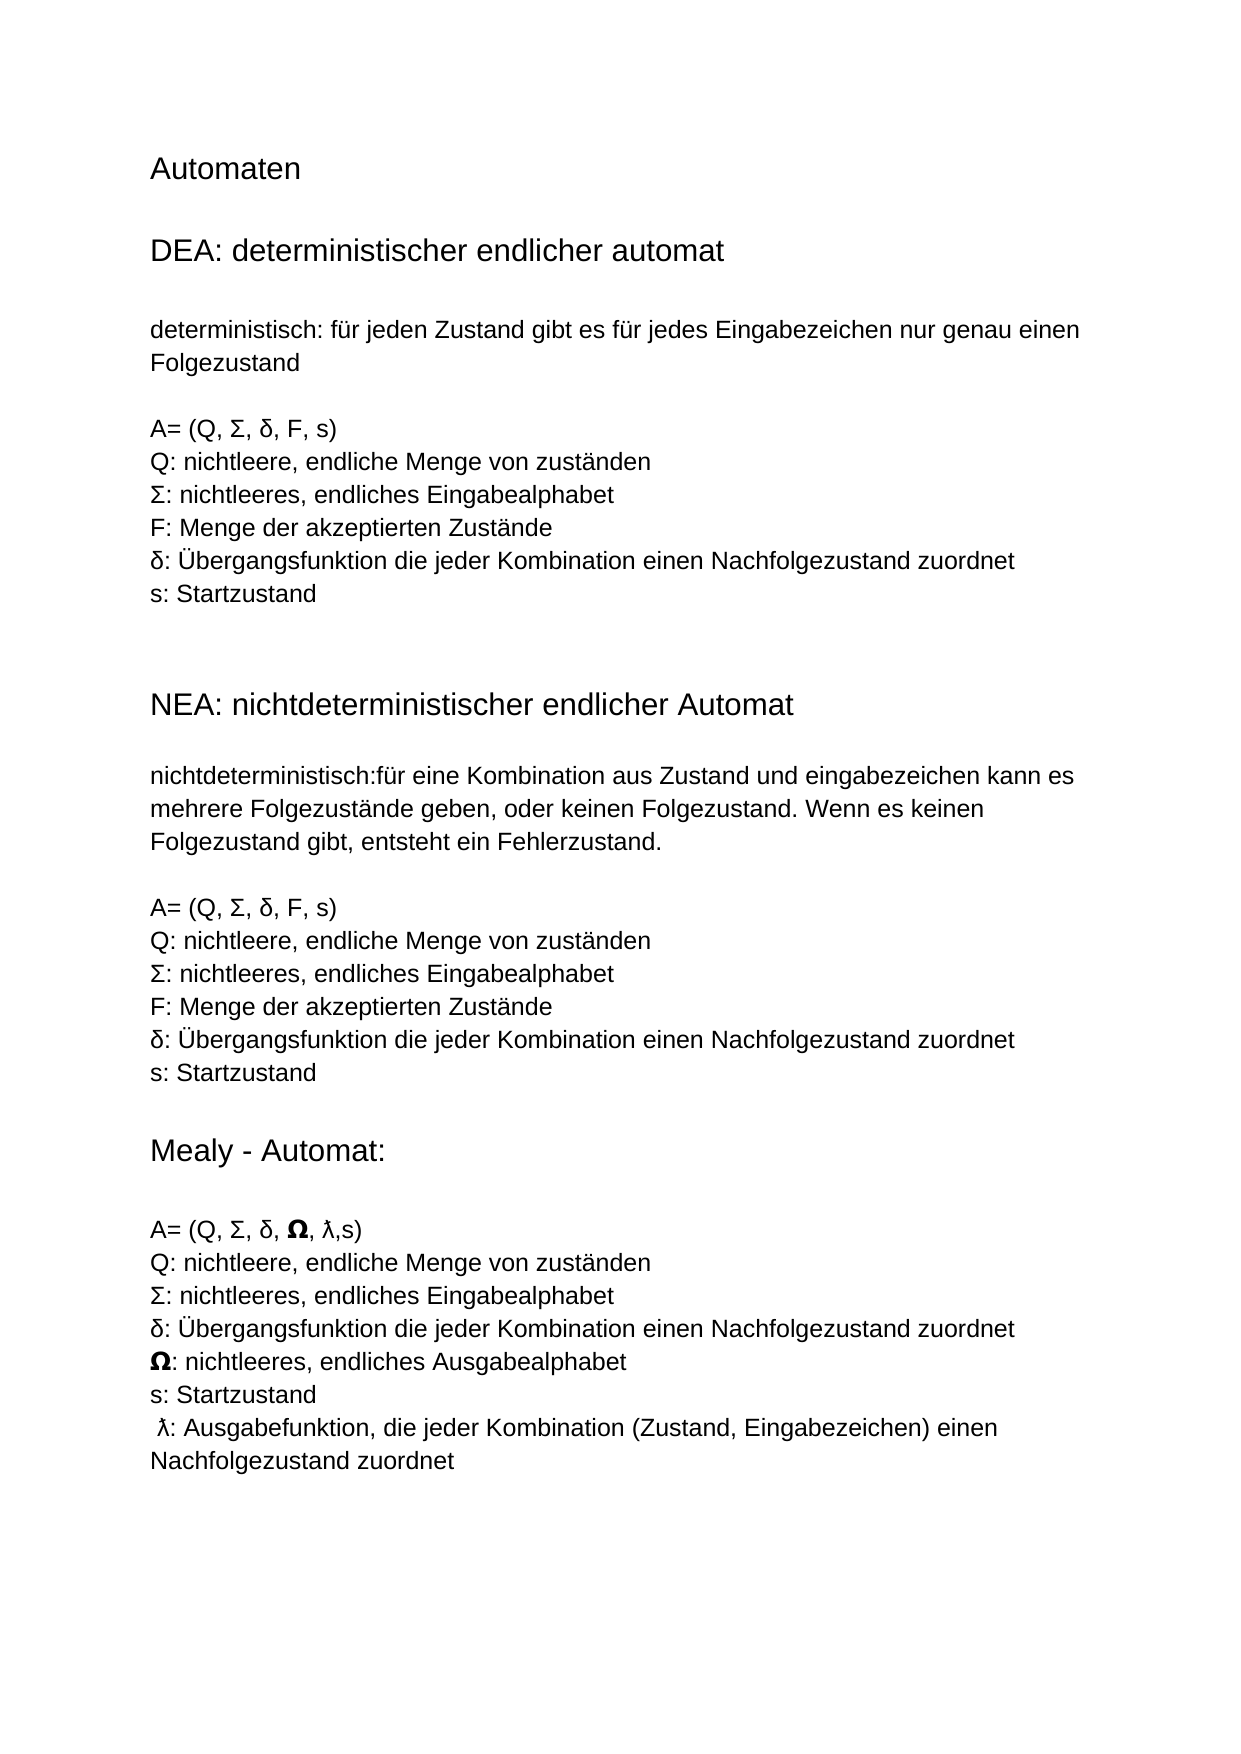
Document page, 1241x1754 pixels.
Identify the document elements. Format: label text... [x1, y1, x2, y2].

text F: Menge der akzeptierten Zustände [150, 992, 1090, 1021]
text NEA: nichtdeterministischer endlicher Automat [150, 686, 1090, 722]
text Automaten [150, 150, 1090, 186]
text A= (Q, Σ, δ, F, s) [150, 414, 1090, 443]
text deterministisch: für jeden Zustand gibt es für jedes Eingabezeichen nur genau einen Folgezustand [150, 315, 1090, 377]
text Σ: nichtleeres, endliches Eingabealphabet [150, 1281, 1090, 1309]
text nichtdeterministisch:für eine Kombination aus Zustand und eingabezeichen kann es mehrere Folgezustände geben, oder keinen Folgezustand. Wenn es keinen Folgezustand gibt, entsteht ein Fehlerzustand. [150, 761, 1090, 856]
text Q: nichtleere, endliche Menge von zuständen [150, 447, 1090, 476]
text Σ: nichtleeres, endliches Eingabealphabet [150, 959, 1090, 988]
text Σ: nichtleeres, endliches Eingabealphabet [150, 480, 1090, 509]
text δ: Übergangsfunktion die jeder Kombination einen Nachfolgezustand zuordnet [150, 1025, 1090, 1054]
text ƛ: Ausgabefunktion, die jeder Kombination (Zustand, Eingabezeichen) einen Nachfolgezustand zuordnet [150, 1413, 1090, 1474]
text DEA: deterministischer endlicher automat [150, 232, 1090, 268]
text A= (Q, Σ, δ, F, s) [150, 893, 1090, 922]
text 𝝮: nichtleeres, endliches Ausgabealphabet [150, 1347, 1090, 1376]
text δ: Übergangsfunktion die jeder Kombination einen Nachfolgezustand zuordnet [150, 546, 1090, 575]
text s: Startzustand [150, 1058, 1090, 1087]
text Q: nichtleere, endliche Menge von zuständen [150, 926, 1090, 954]
text Q: nichtleere, endliche Menge von zuständen [150, 1248, 1090, 1276]
text s: Startzustand [150, 1380, 1090, 1408]
text δ: Übergangsfunktion die jeder Kombination einen Nachfolgezustand zuordnet [150, 1314, 1090, 1342]
text s: Startzustand [150, 579, 1090, 608]
text F: Menge der akzeptierten Zustände [150, 513, 1090, 542]
text A= (Q, Σ, δ, 𝝮, ƛ,s) [150, 1215, 1090, 1243]
text Mealy - Automat: [150, 1132, 1090, 1168]
